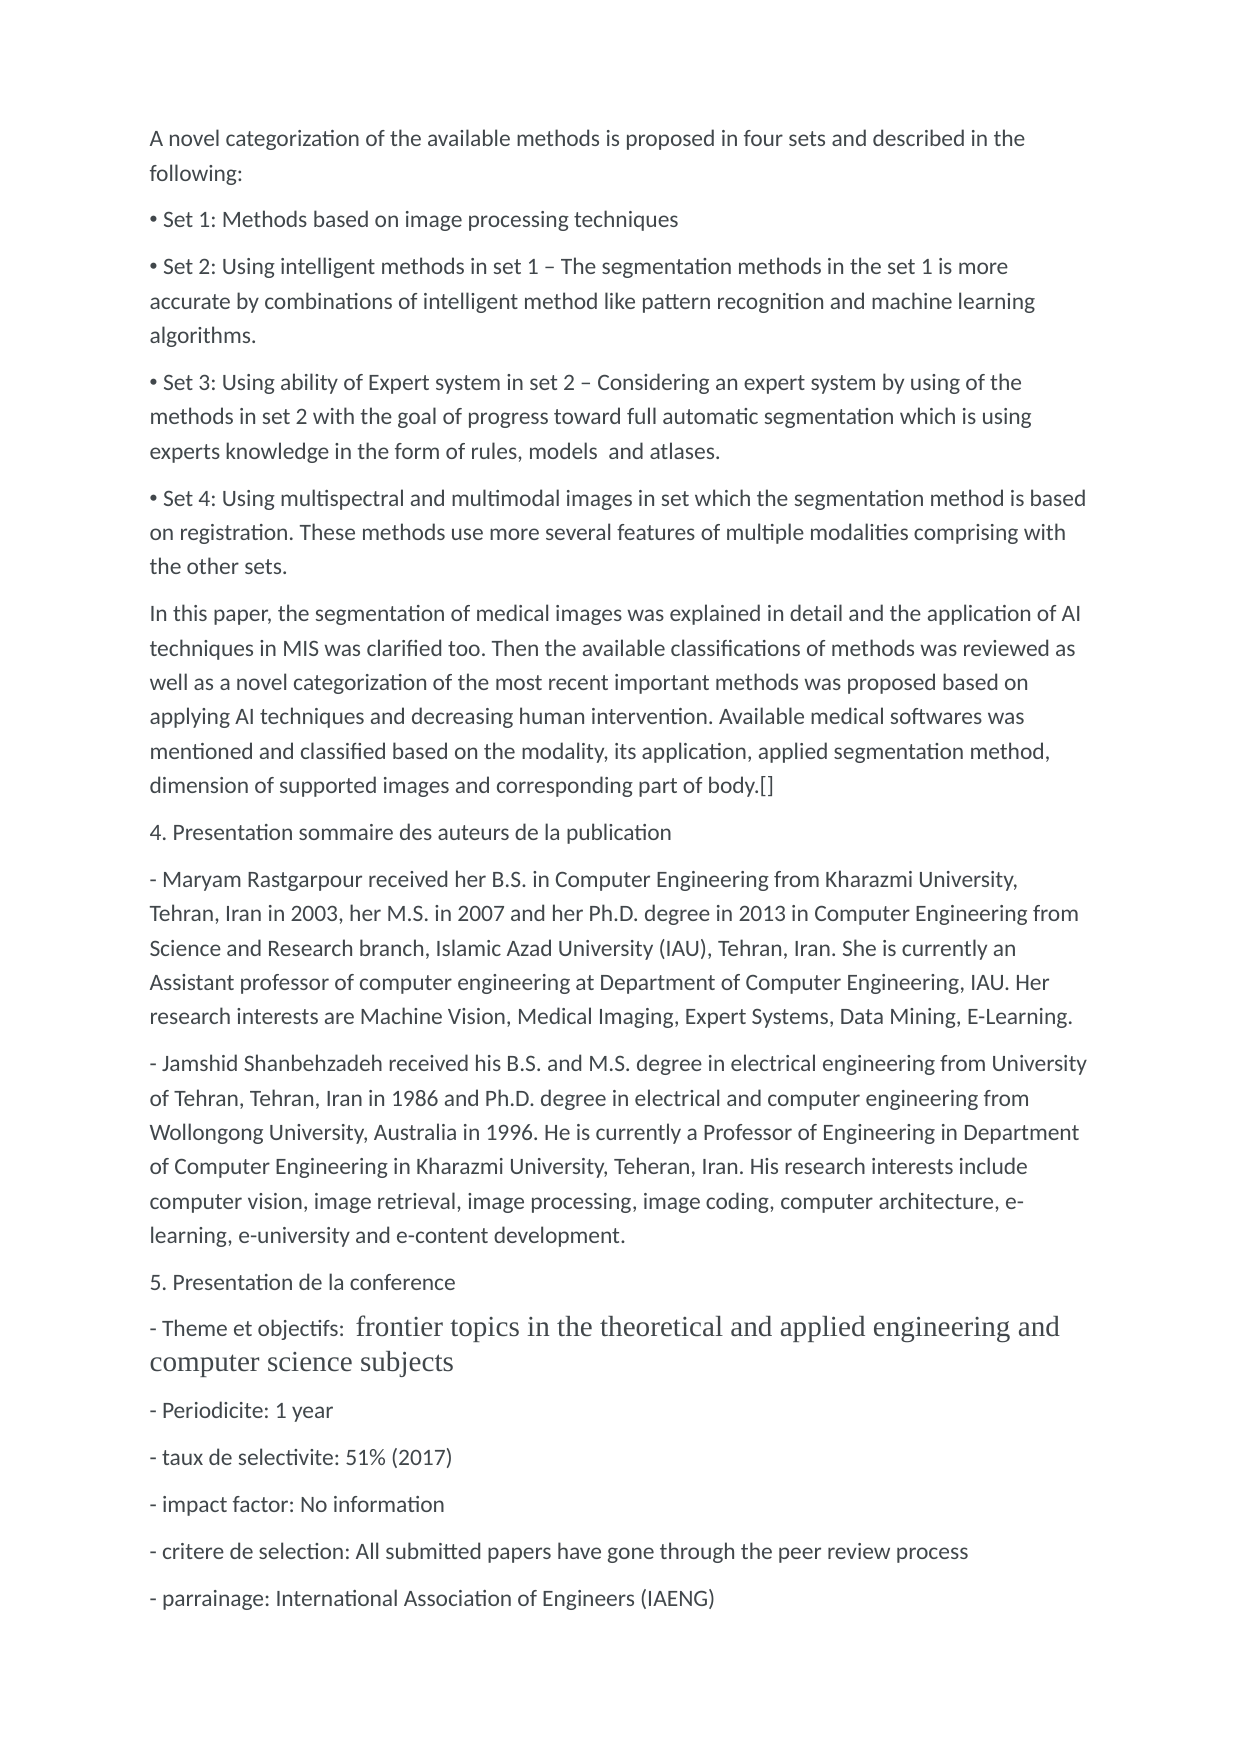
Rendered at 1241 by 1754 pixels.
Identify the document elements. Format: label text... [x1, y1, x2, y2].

list - parrainage: International Association of Engineers (IAENG) [118, 1577, 1091, 1612]
list Set 1: Methods based on image processing techniques [118, 199, 1091, 234]
list 4. Presentation sommaire des auteurs de la publication [118, 812, 1091, 846]
list In this paper, the segmentation of medical images was explained in detail and the application of AI techniques in MIS was clarified too. Then the available classifications of methods was reviewed as well as a novel categorization of the most recent important methods was proposed based on applying AI techniques and decreasing human intervention. Available medical softwares was mentioned and classified based on the modality, its application, applied segmentation method, dimension of supported images and corresponding part of body.[] [118, 593, 1091, 799]
list Set 2: Using intelligent methods in set 1 – The segmentation methods in the set 1 is more accurate by combinations of intelligent method like pattern recognition and machine learning algorithms. [118, 246, 1091, 349]
list 5. Presentation de la conference [118, 1262, 1091, 1296]
list - taux de selectivite: 51% (2017) [118, 1437, 1091, 1471]
list Set 3: Using ability of Expert system in set 2 – Considering an expert system by using of the methods in set 2 with the goal of progress toward full automatic segmentation which is using experts knowledge in the form of rules, models and atlases. [118, 362, 1091, 465]
list - Maryam Rastgarpour received her B.S. in Computer Engineering from Kharazmi University, Tehran, Iran in 2003, her M.S. in 2007 and her Ph.D. degree in 2013 in Computer Engineering from Science and Research branch, Islamic Azad University (IAU), Tehran, Iran. She is currently an Assistant professor of computer engineering at Department of Computer Engineering, IAU. Her research interests are Machine Vision, Medical Imaging, Expert Systems, Data Mining, E-Learning. [118, 859, 1091, 1031]
list - Theme et objectifs: frontier topics in the theoretical and applied engineering and computer science subjects [118, 1309, 1091, 1377]
list Set 4: Using multispectral and multimodal images in set which the segmentation method is based on registration. These methods use more several features of multiple modalities comprising with the other sets. [118, 477, 1091, 581]
list A novel categorization of the available methods is proposed in four sets and described in the following: [118, 118, 1091, 187]
list - Periodicite: 1 year [118, 1390, 1091, 1424]
list - impact factor: No information [118, 1484, 1091, 1518]
list - critere de selection: All submitted papers have gone through the peer review process [118, 1531, 1091, 1565]
list - Jamshid Shanbehzadeh received his B.S. and M.S. degree in electrical engineering from University of Tehran, Tehran, Iran in 1986 and Ph.D. degree in electrical and computer engineering from Wollongong University, Australia in 1996. He is currently a Professor of Engineering in Department of Computer Engineering in Kharazmi University, Teheran, Iran. His research interests include computer vision, image retrieval, image processing, image coding, computer architecture, e-learning, e-university and e-content development. [118, 1043, 1091, 1249]
